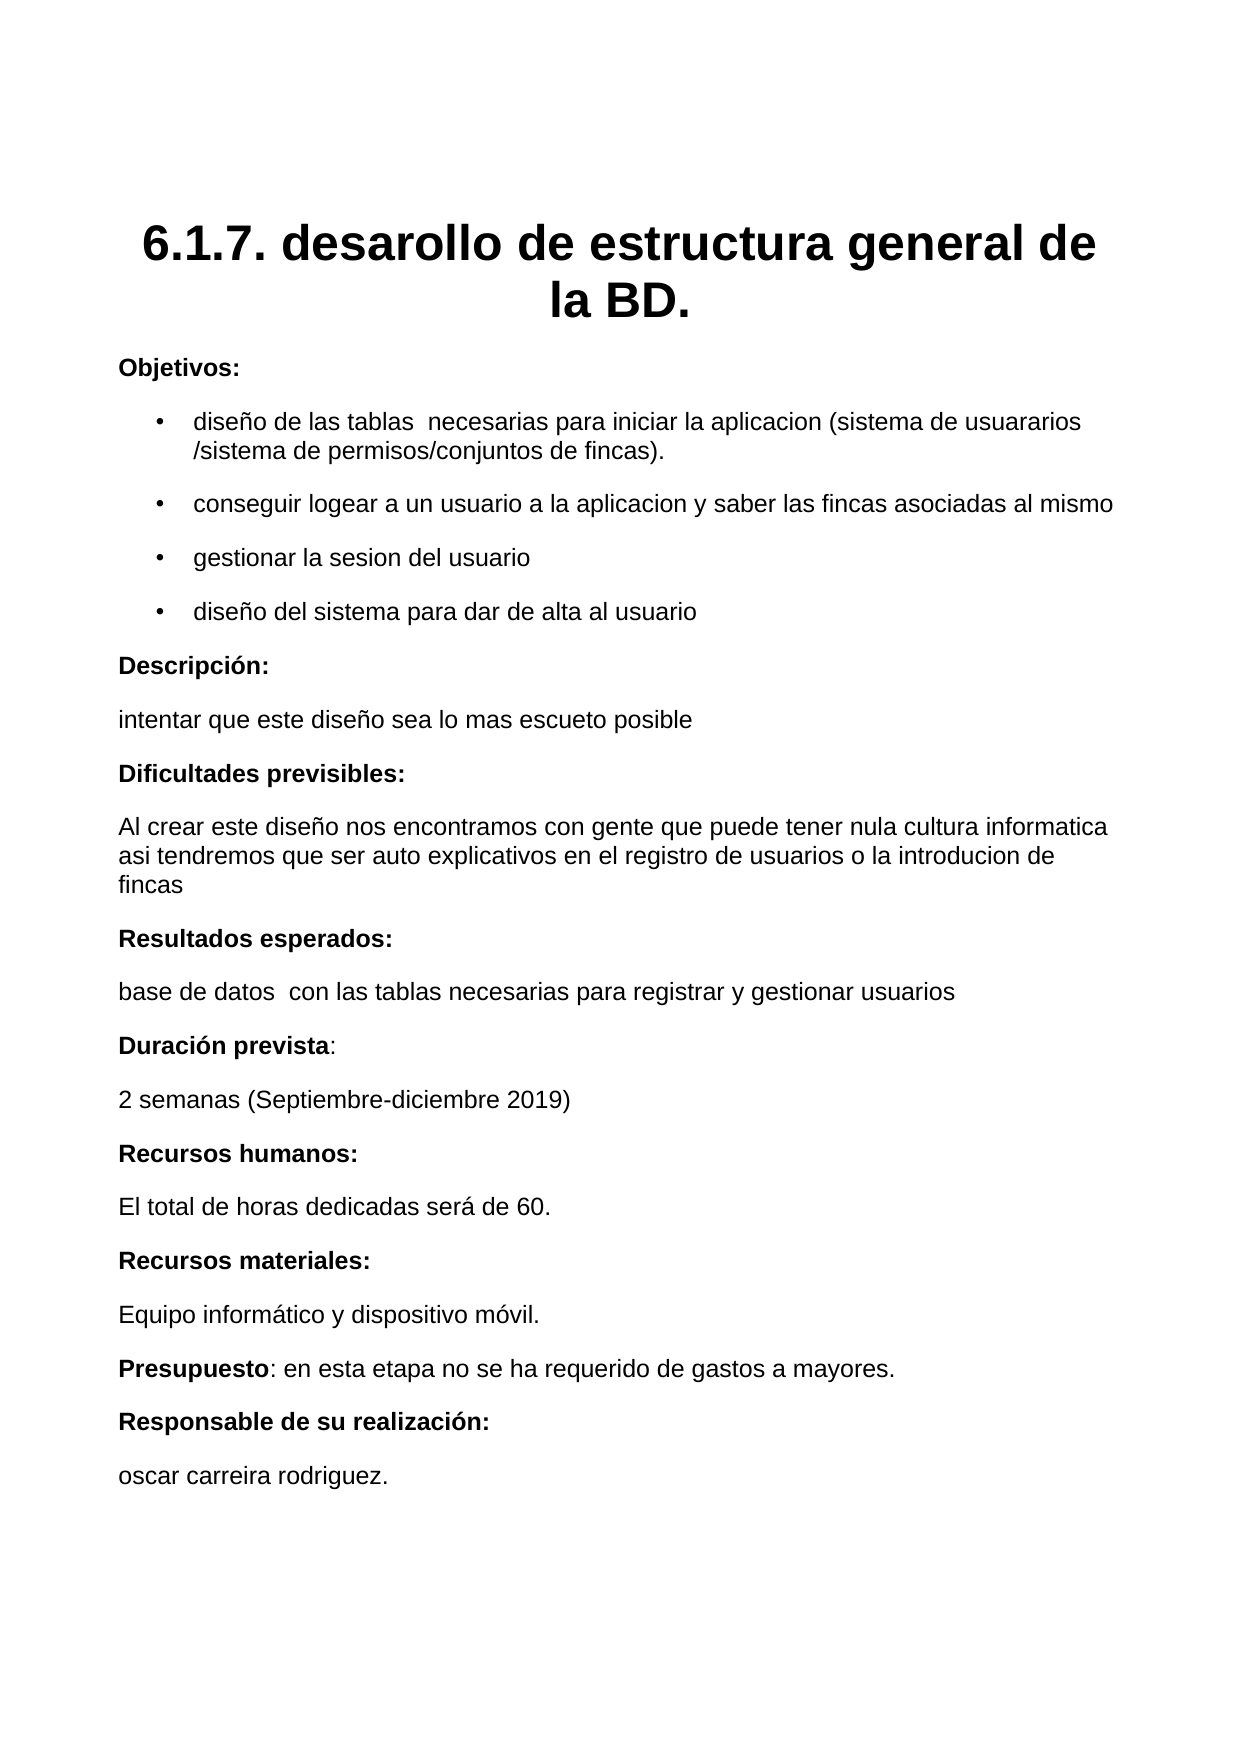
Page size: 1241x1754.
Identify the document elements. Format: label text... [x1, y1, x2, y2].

text Resultados esperados: [118, 923, 1122, 952]
text Equipo informático y dispositivo móvil. [118, 1300, 1122, 1328]
text oscar carreira rodriguez. [118, 1461, 1122, 1490]
text Objetivos: [118, 353, 1122, 382]
title 6.1.7. desarollo de estructura general de la BD. [118, 213, 1122, 328]
text 2 semanas (Septiembre-diciembre 2019) [118, 1085, 1122, 1113]
list diseño de las tablas necesarias para iniciar la aplicacion (sistema de usuararios /sistema de permisos/conjuntos de fincas). [156, 407, 1122, 464]
text Descripción: [118, 651, 1122, 680]
text Dificultades previsibles: [118, 758, 1122, 787]
text Al crear este diseño nos encontramos con gente que puede tener nula cultura informatica asi tendremos que ser auto explicativos en el registro de usuarios o la introducion de fincas [118, 812, 1122, 898]
text Duración prevista: [118, 1031, 1122, 1060]
text Responsable de su realización: [118, 1407, 1122, 1436]
list gestionar la sesion del usuario [156, 543, 1122, 572]
text El total de horas dedicadas será de 60. [118, 1192, 1122, 1221]
list diseño del sistema para dar de alta al usuario [156, 597, 1122, 626]
list conseguir logear a un usuario a la aplicacion y saber las fincas asociadas al mismo [156, 489, 1122, 518]
text base de datos con las tablas necesarias para registrar y gestionar usuarios [118, 977, 1122, 1006]
text Presupuesto: en esta etapa no se ha requerido de gastos a mayores. [118, 1353, 1122, 1382]
text Recursos humanos: [118, 1138, 1122, 1167]
text intentar que este diseño sea lo mas escueto posible [118, 705, 1122, 733]
text Recursos materiales: [118, 1246, 1122, 1275]
